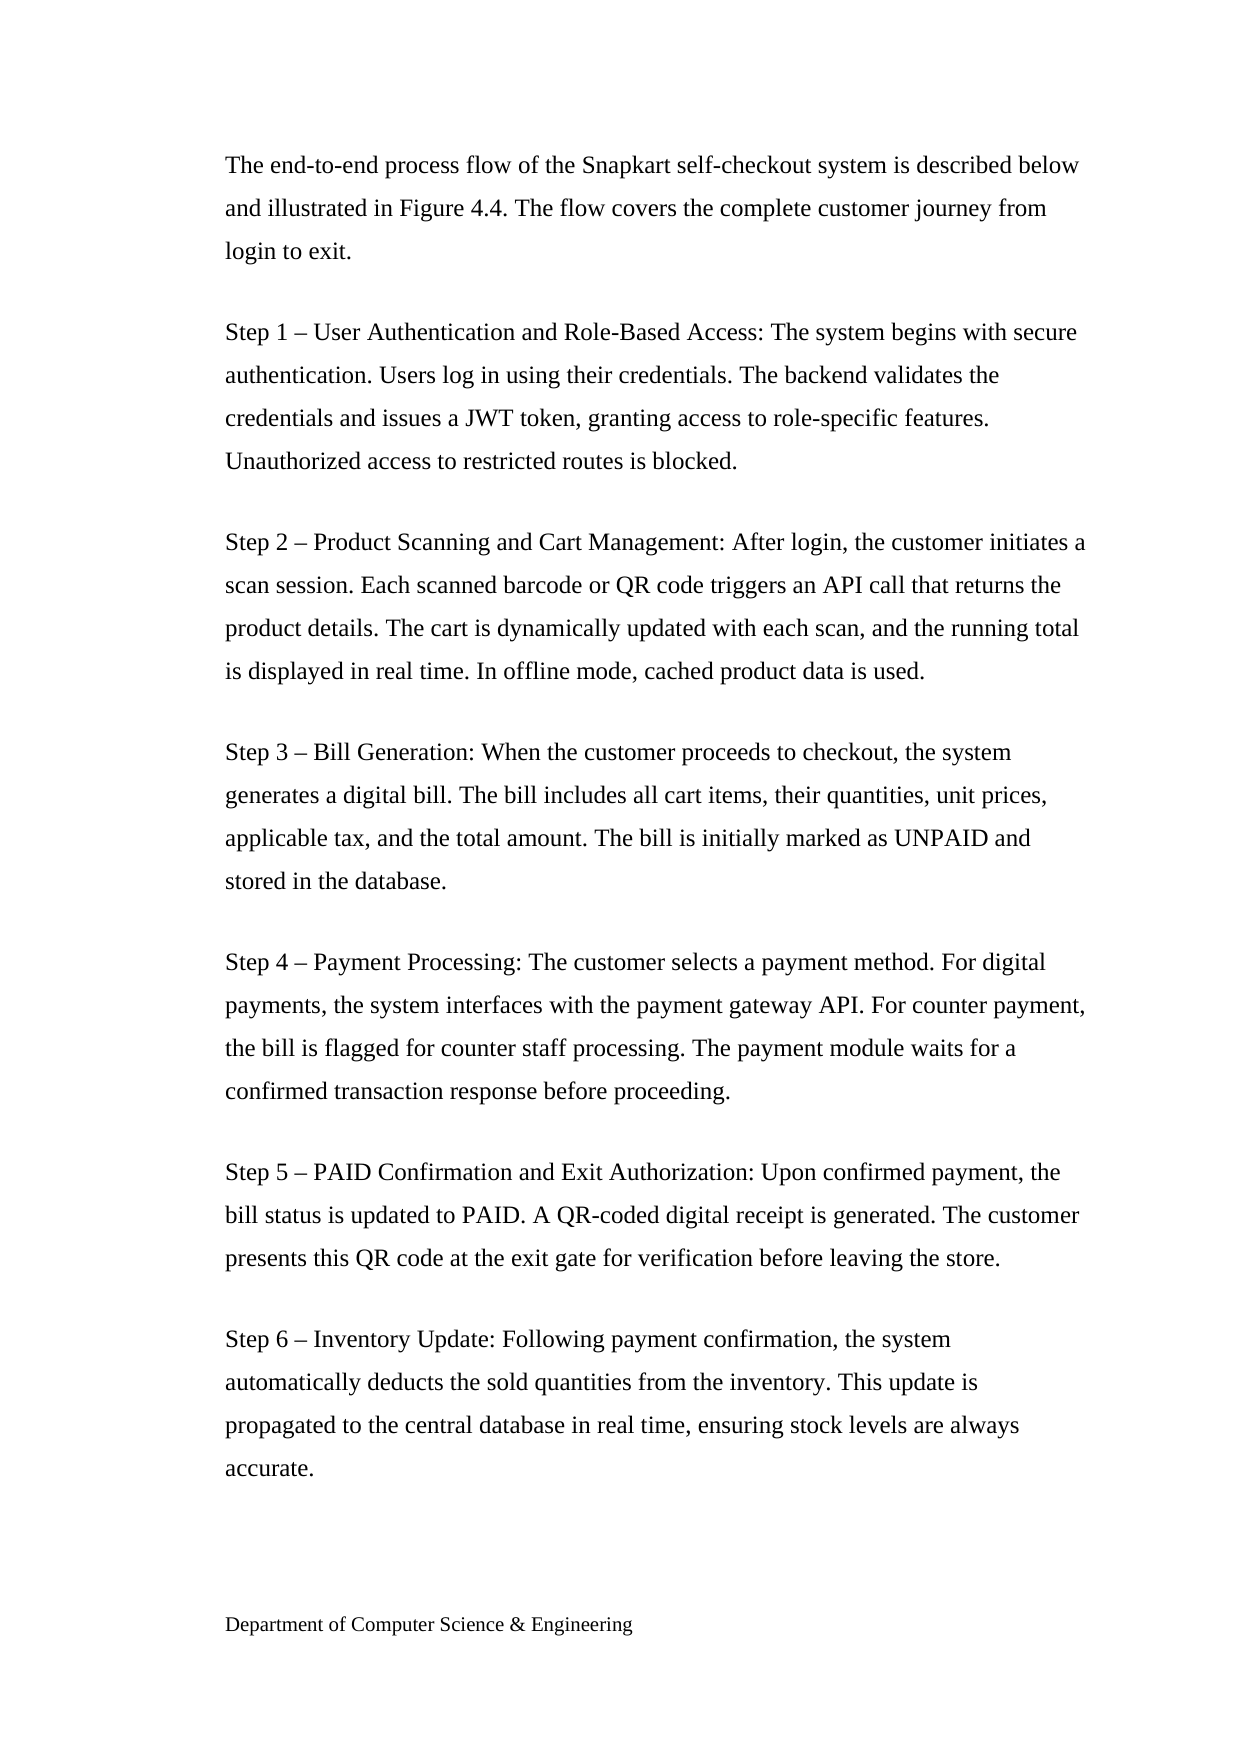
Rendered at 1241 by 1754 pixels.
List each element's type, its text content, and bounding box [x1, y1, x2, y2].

text Step 2 – Product Scanning and Cart Management: After login, the customer initiates a scan session. Each scanned barcode or QR code triggers an API call that returns the product details. The cart is dynamically updated with each scan, and the running total is displayed in real time. In offline mode, cached product data is used. [225, 527, 1090, 685]
text Step 4 – Payment Processing: The customer selects a payment method. For digital payments, the system interfaces with the payment gateway API. For counter payment, the bill is flagged for counter staff processing. The payment module waits for a confirmed transaction response before proceeding. [225, 947, 1090, 1105]
text Step 3 – Bill Generation: When the customer proceeds to checkout, the system generates a digital bill. The bill includes all cart items, their quantities, unit prices, applicable tax, and the total amount. The bill is initially marked as UNPAID and stored in the database. [225, 737, 1090, 895]
text Step 5 – PAID Confirmation and Exit Authorization: Upon confirmed payment, the bill status is updated to PAID. A QR-coded digital receipt is generated. The customer presents this QR code at the exit gate for verification before leaving the store. [225, 1157, 1090, 1272]
text Step 6 – Inventory Update: Following payment confirmation, the system automatically deducts the sold quantities from the inventory. This update is propagated to the central database in real time, ensuring stock levels are always accurate. [225, 1324, 1090, 1482]
text The end-to-end process flow of the Snapkart self-checkout system is described below and illustrated in Figure 4.4. The flow covers the complete customer journey from login to exit. [225, 150, 1090, 265]
text Step 1 – User Authentication and Role-Based Access: The system begins with secure authentication. Users log in using their credentials. The backend validates the credentials and issues a JWT token, granting access to role-specific features. Unauthorized access to restricted routes is blocked. [225, 317, 1090, 475]
